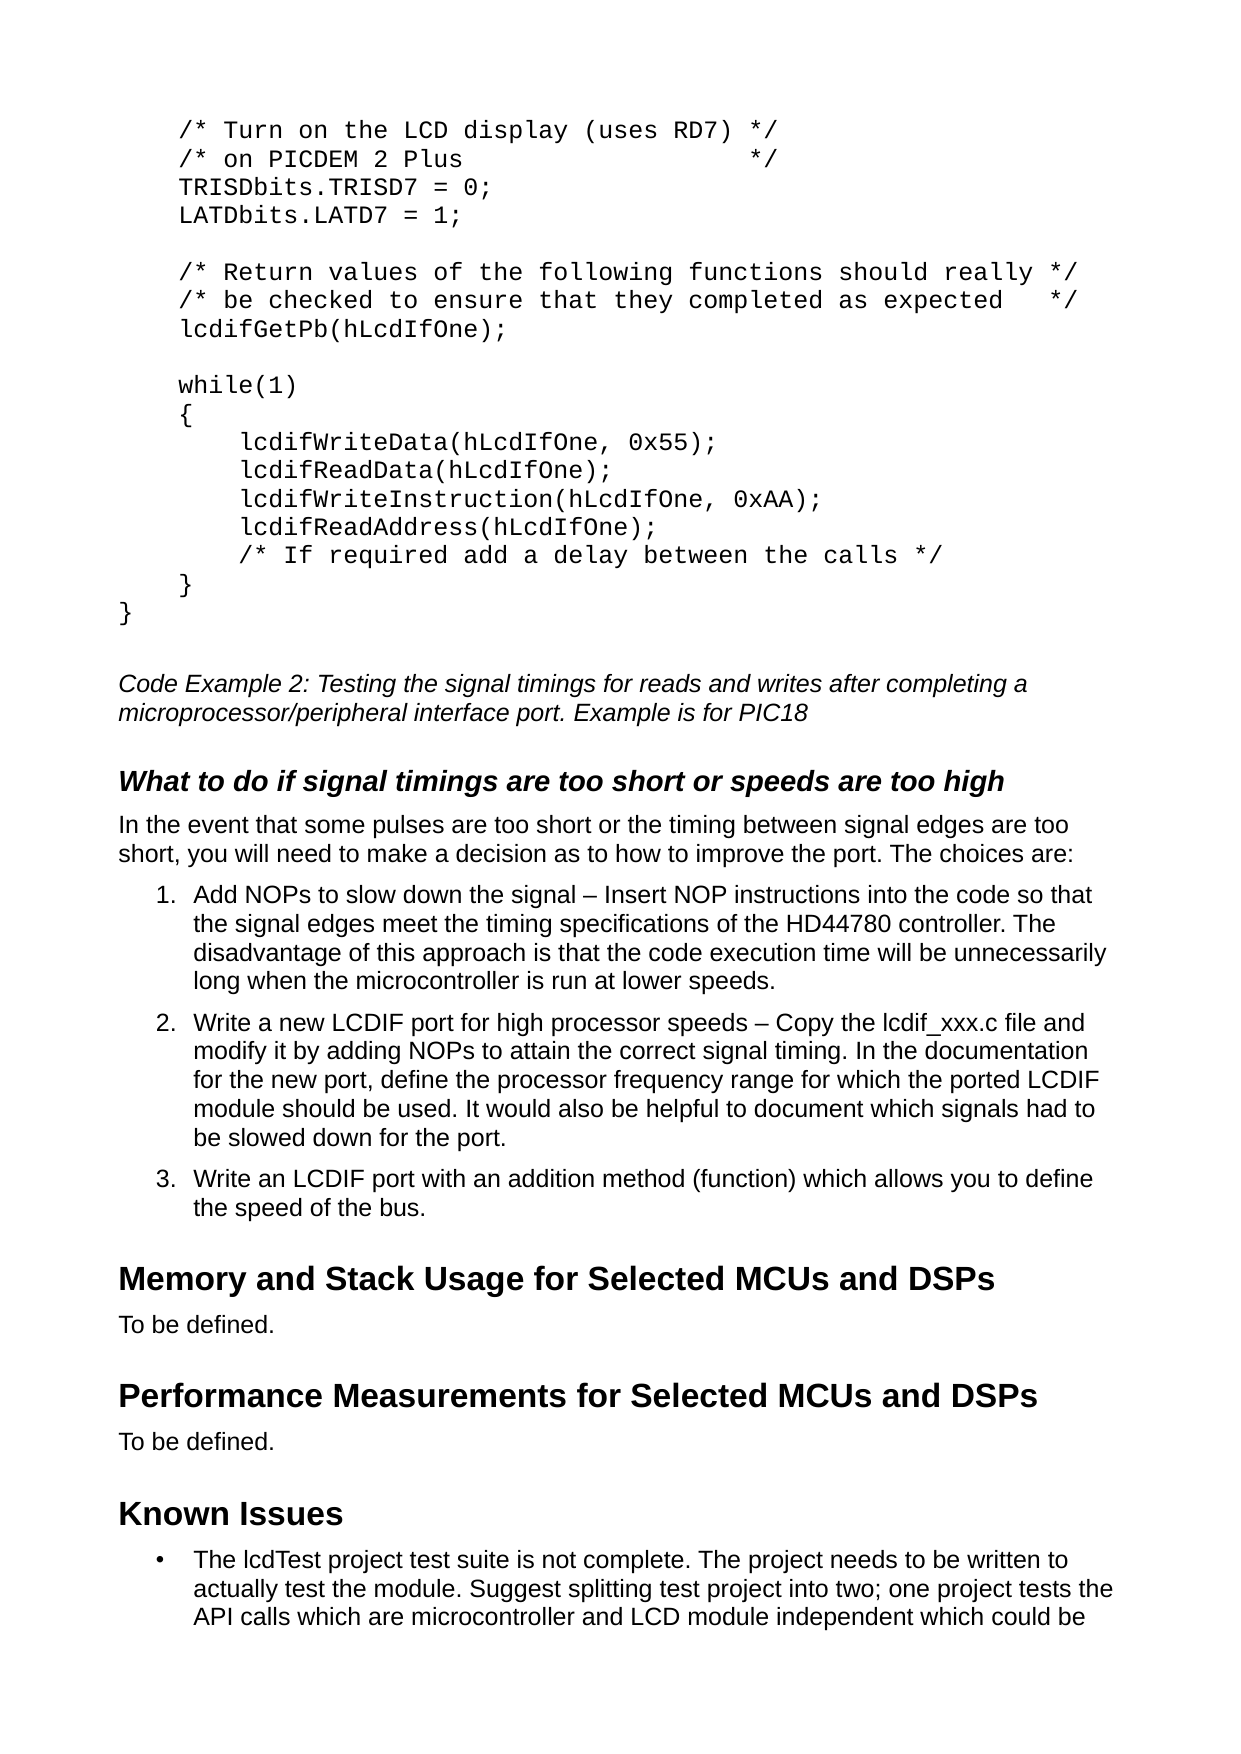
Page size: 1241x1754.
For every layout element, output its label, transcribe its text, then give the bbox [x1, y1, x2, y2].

text /* If required add a delay between the calls */ [118, 543, 1122, 571]
list Write an LCDIF port with an addition method (function) which allows you to define the speed of the bus. [156, 1164, 1122, 1221]
text lcdifReadData(hLcdIfOne); [118, 458, 1122, 486]
text TRISDbits.TRISD7 = 0; [118, 175, 1122, 203]
text /* be checked to ensure that they completed as expected */ [118, 288, 1122, 316]
subtitle What to do if signal timings are too short or speeds are too high [118, 764, 1122, 797]
list Write a new LCDIF port for high processor speeds – Copy the lcdif_xxx.c file and modify it by adding NOPs to attain the correct signal timing. In the documentation for the new port, define the processor frequency range for which the ported LCDIF module should be used. It would also be helpful to document which signals had to be slowed down for the port. [156, 1007, 1122, 1151]
text { [118, 401, 1122, 430]
text lcdifWriteInstruction(hLcdIfOne, 0xAA); [118, 486, 1122, 515]
subtitle Memory and Stack Usage for Selected MCUs and DSPs [118, 1259, 1122, 1297]
list Add NOPs to slow down the signal – Insert NOP instructions into the code so that the signal edges meet the timing specifications of the HD44780 controller. The disadvantage of this approach is that the code execution time will be unnecessarily long when the microcontroller is run at lower speeds. [156, 880, 1122, 995]
text To be defined. [118, 1427, 1122, 1456]
text /* Turn on the LCD display (uses RD7) */ [118, 118, 1122, 146]
text In the event that some pulses are too short or the timing between signal edges are too short, you will need to make a decision as to how to improve the port. The choices are: [118, 810, 1122, 867]
text } [118, 571, 1122, 600]
subtitle Known Issues [118, 1493, 1122, 1532]
list The lcdTest project test suite is not complete. The project needs to be written to actually test the module. Suggest splitting test project into two; one project tests the API calls which are microcontroller and LCD module independent which could be [156, 1545, 1122, 1631]
text To be defined. [118, 1310, 1122, 1339]
text /* on PICDEM 2 Plus */ [118, 146, 1122, 175]
text LATDbits.LATD7 = 1; [118, 203, 1122, 231]
text lcdifReadAddress(hLcdIfOne); [118, 515, 1122, 543]
subtitle Performance Measurements for Selected MCUs and DSPs [118, 1376, 1122, 1415]
text lcdifWriteData(hLcdIfOne, 0x55); [118, 430, 1122, 458]
text Code Example 2: Testing the signal timings for reads and writes after completing a microprocessor/peripheral interface port. Example is for PIC18 [118, 669, 1122, 726]
text while(1) [118, 373, 1122, 401]
text lcdifGetPb(hLcdIfOne); [118, 316, 1122, 345]
text } [118, 600, 1122, 628]
text /* Return values of the following functions should really */ [118, 260, 1122, 288]
